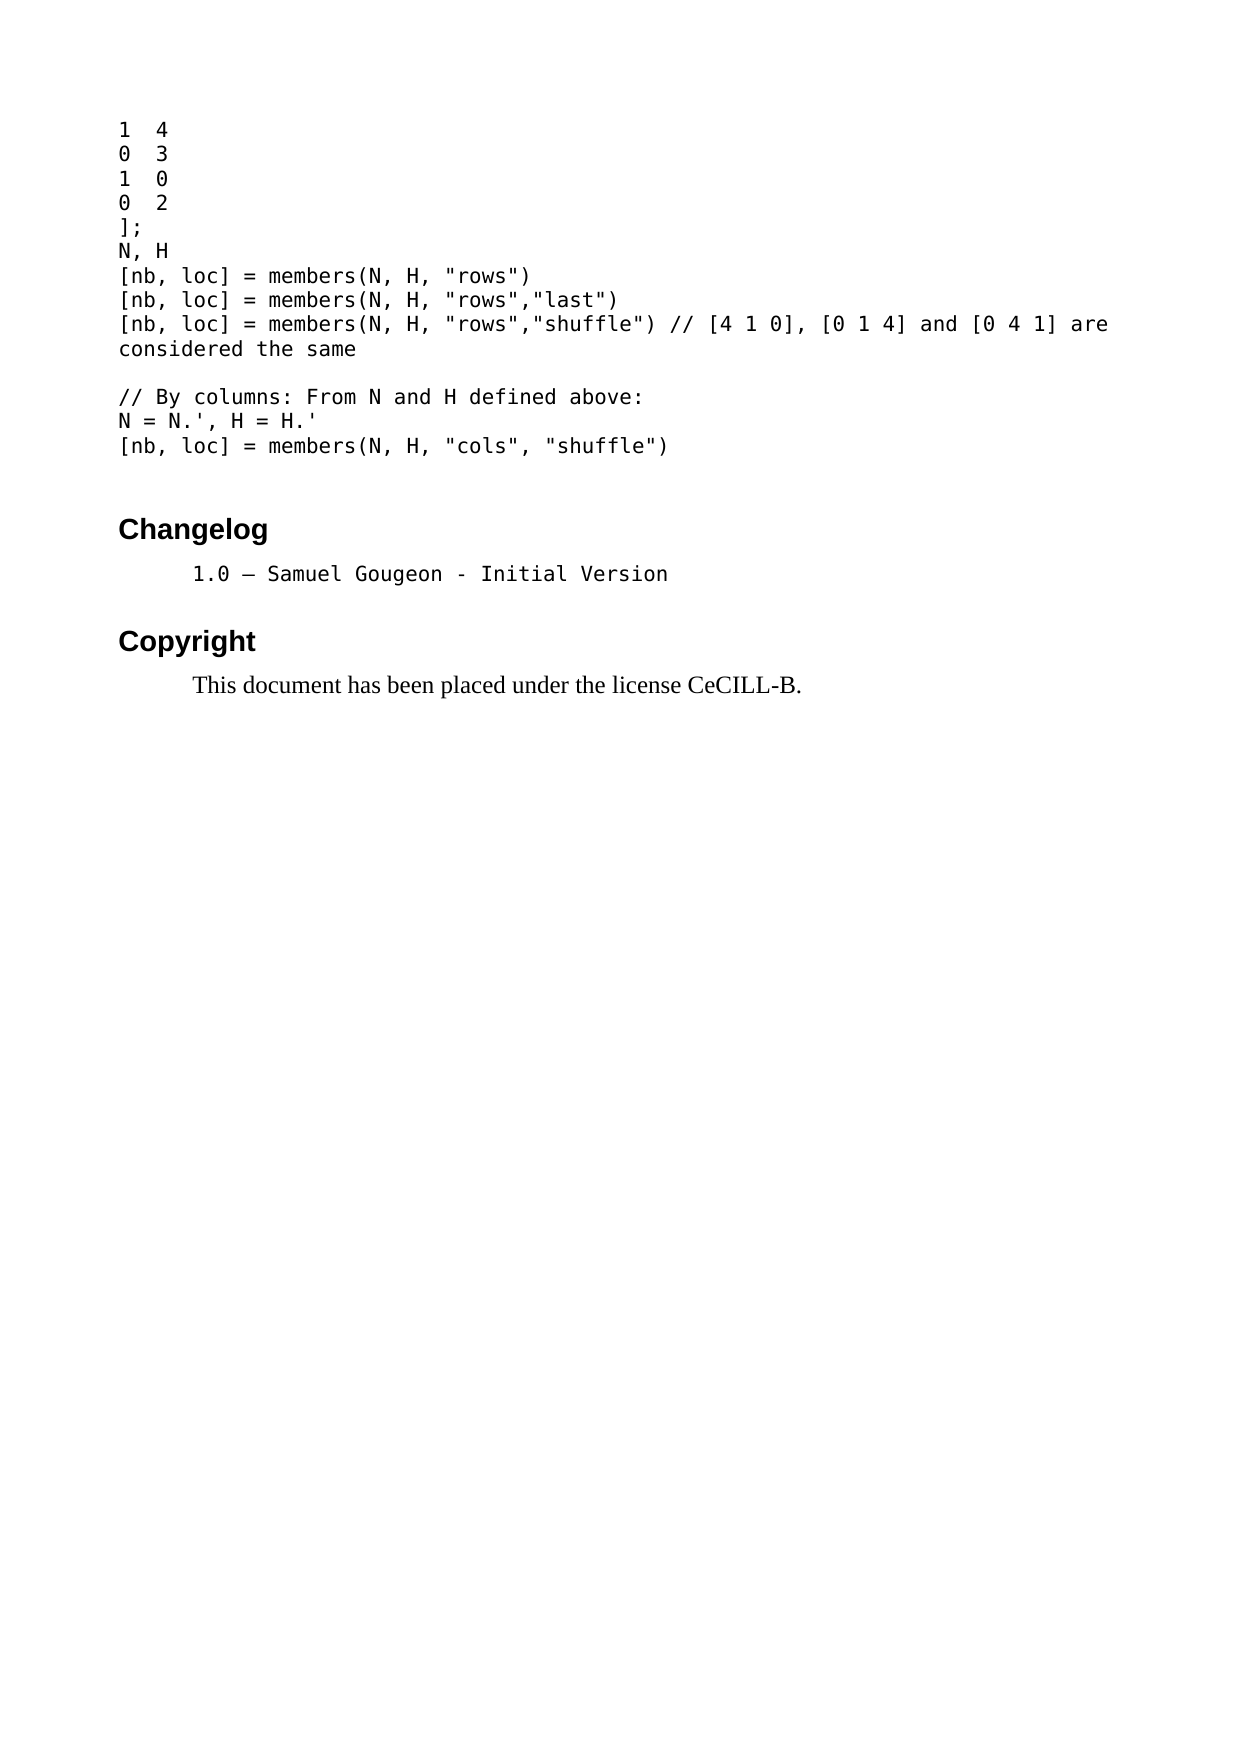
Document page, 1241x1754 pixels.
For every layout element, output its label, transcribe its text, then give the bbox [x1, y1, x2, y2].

text N = N.', H = H.' [118, 409, 1122, 434]
text [nb, loc] = members(N, H, "rows") [118, 264, 1122, 288]
text [nb, loc] = members(N, H, "rows","shuffle") // [4 1 0], [0 1 4] and [0 4 1] are considered the same [118, 312, 1122, 361]
text 1 0 [118, 167, 1122, 191]
text 1 4 [118, 118, 1122, 142]
text 1.0 – Samuel Gougeon - Initial Version [118, 558, 1122, 587]
text [nb, loc] = members(N, H, "rows","last") [118, 288, 1122, 312]
text This document has been placed under the license CeCILL-B. [118, 670, 1122, 699]
subtitle Copyright [118, 624, 1122, 658]
text ]; [118, 215, 1122, 239]
text [nb, loc] = members(N, H, "cols", "shuffle") [118, 434, 1122, 458]
subtitle Changelog [118, 512, 1122, 546]
text // By columns: From N and H defined above: [118, 385, 1122, 409]
text 0 2 [118, 191, 1122, 215]
text N, H [118, 239, 1122, 264]
text 0 3 [118, 142, 1122, 167]
